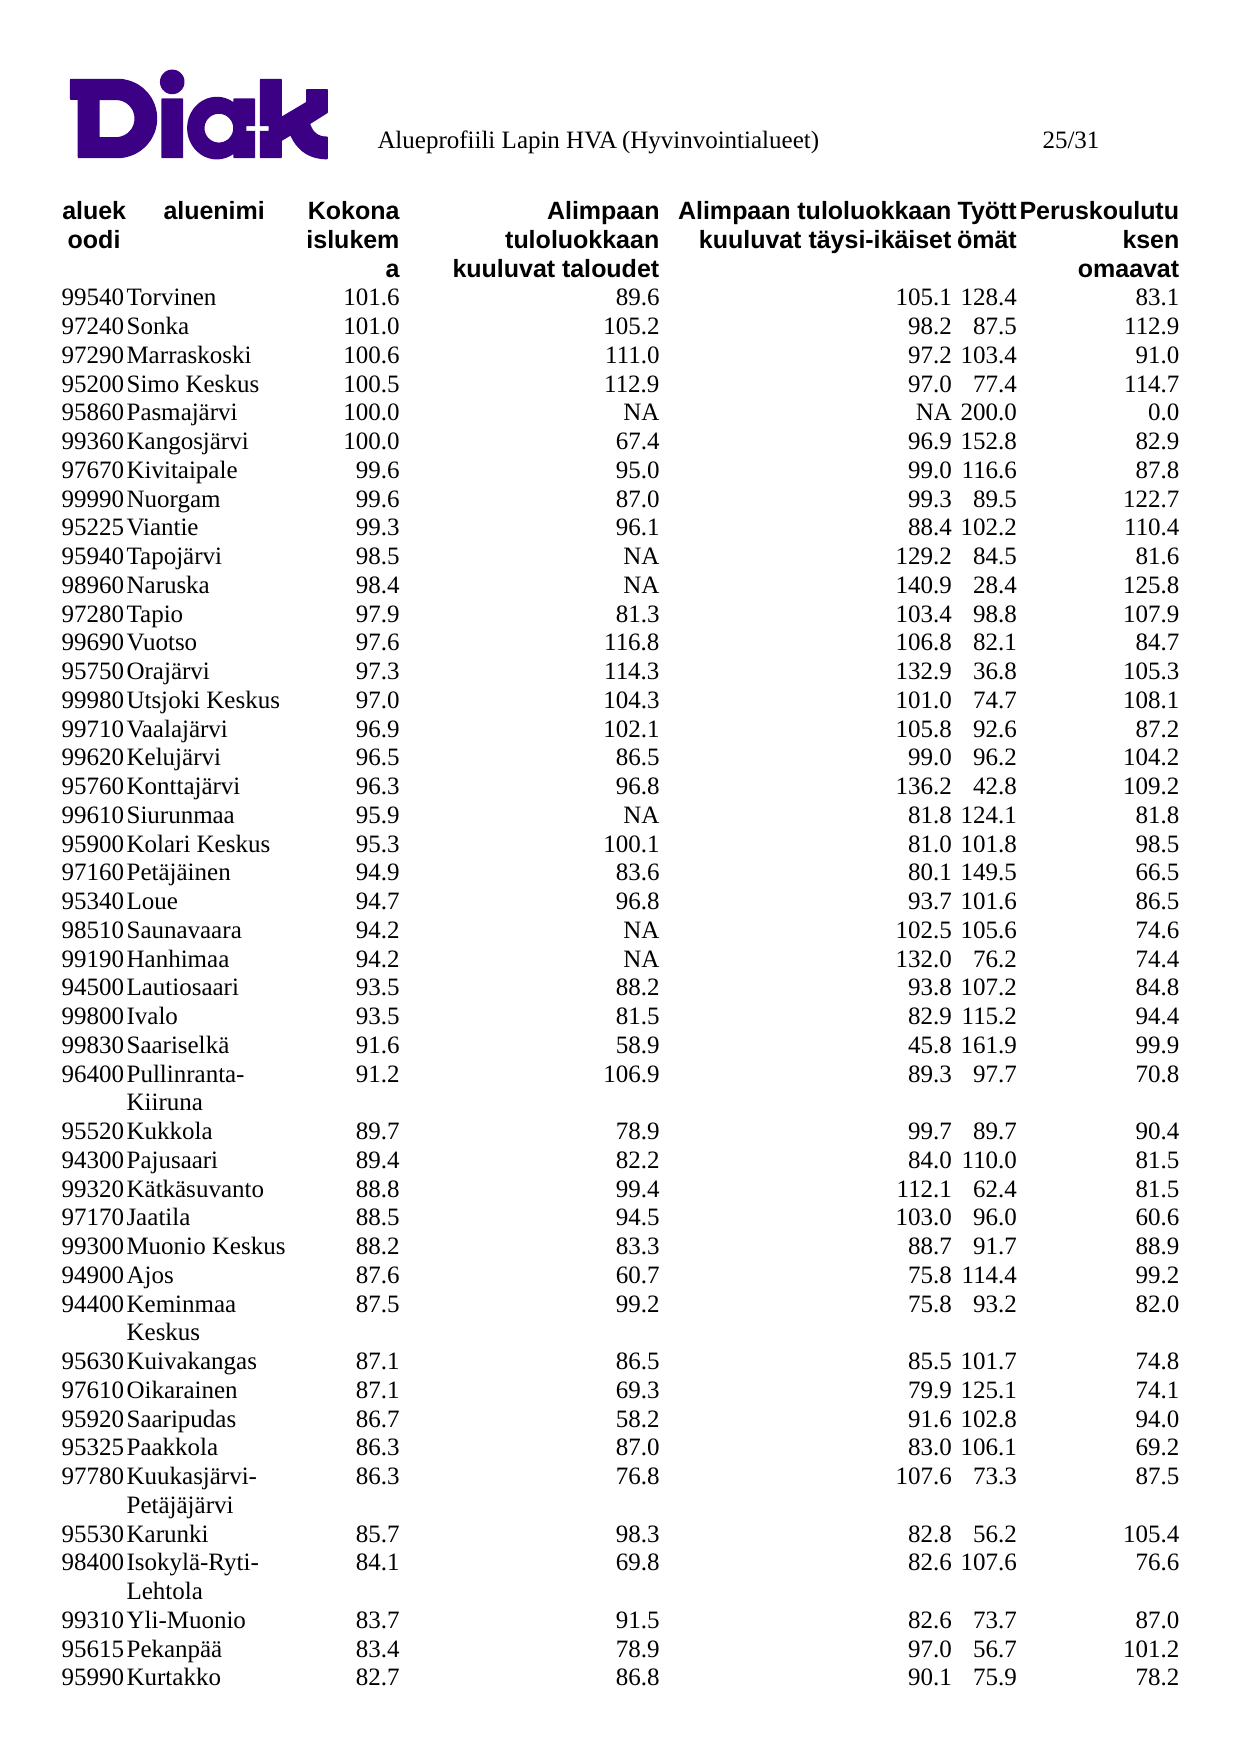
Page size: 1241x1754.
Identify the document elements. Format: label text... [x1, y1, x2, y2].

table_cell Tapio [126, 599, 302, 627]
table_cell 93.2 [952, 1289, 1017, 1346]
table_cell 81.5 [1017, 1145, 1179, 1174]
table_cell 88.9 [1017, 1231, 1179, 1260]
table_cell 86.5 [399, 743, 659, 771]
table_cell NA [399, 541, 659, 570]
table_cell 87.6 [302, 1260, 399, 1289]
table_cell 91.5 [399, 1605, 659, 1634]
table_cell NA [659, 398, 952, 426]
table_cell 95860 [61, 398, 126, 426]
table_cell Pajusaari [126, 1145, 302, 1174]
table_cell 95325 [61, 1433, 126, 1461]
table_cell 86.3 [302, 1433, 399, 1461]
table_cell 98.4 [302, 570, 399, 599]
table_cell 100.0 [302, 398, 399, 426]
table_cell 99610 [61, 800, 126, 829]
table_cell Torvinen [126, 283, 302, 311]
table_cell Simo Keskus [126, 369, 302, 397]
table_cell 94.2 [302, 944, 399, 972]
table_cell 97240 [61, 311, 126, 340]
table_cell 87.5 [952, 311, 1017, 340]
table_cell 91.0 [1017, 340, 1179, 369]
table_cell 95340 [61, 886, 126, 915]
table_cell 87.2 [1017, 714, 1179, 742]
table_cell 42.8 [952, 771, 1017, 800]
table_cell 102.8 [952, 1404, 1017, 1432]
table_cell 97610 [61, 1375, 126, 1404]
table_cell 97670 [61, 455, 126, 484]
table_cell 82.0 [1017, 1289, 1179, 1346]
table_cell 107.9 [1017, 599, 1179, 627]
table_cell 108.1 [1017, 685, 1179, 714]
table_header Alimpaan tuloluokkaan kuuluvat täysi-ikäiset [659, 196, 952, 282]
table_cell 76.8 [399, 1461, 659, 1519]
table_cell 112.1 [659, 1174, 952, 1202]
table_cell 99990 [61, 484, 126, 512]
table_cell 36.8 [952, 656, 1017, 685]
table_cell 78.2 [1017, 1663, 1179, 1691]
table_cell 99690 [61, 628, 126, 656]
table_cell 66.5 [1017, 858, 1179, 886]
table_cell NA [399, 570, 659, 599]
table_cell 103.0 [659, 1203, 952, 1231]
table_cell 84.1 [302, 1548, 399, 1605]
table_cell 98510 [61, 915, 126, 944]
table_cell 74.1 [1017, 1375, 1179, 1404]
table_cell 99800 [61, 1001, 126, 1030]
table_cell 84.0 [659, 1145, 952, 1174]
table_cell 107.6 [952, 1548, 1017, 1605]
table_cell 115.2 [952, 1001, 1017, 1030]
table_cell 87.1 [302, 1346, 399, 1375]
table_cell 83.1 [1017, 283, 1179, 311]
table_cell 83.3 [399, 1231, 659, 1260]
table_cell 101.7 [952, 1346, 1017, 1375]
table_cell 105.2 [399, 311, 659, 340]
table_cell 90.4 [1017, 1116, 1179, 1145]
table_cell 95920 [61, 1404, 126, 1432]
table_cell 96.8 [399, 886, 659, 915]
table_cell 99360 [61, 426, 126, 455]
table_cell 102.5 [659, 915, 952, 944]
table_cell 99.6 [302, 484, 399, 512]
table_cell 91.2 [302, 1059, 399, 1116]
table_cell Isokylä-Ryti-Lehtola [126, 1548, 302, 1605]
table_cell 96.9 [302, 714, 399, 742]
table_cell 95615 [61, 1634, 126, 1662]
table_cell 99.3 [302, 513, 399, 541]
table_cell 96.0 [952, 1203, 1017, 1231]
table_cell 106.9 [399, 1059, 659, 1116]
table_cell Vuotso [126, 628, 302, 656]
table_cell 94.0 [1017, 1404, 1179, 1432]
table_cell 95.3 [302, 829, 399, 857]
table_cell 96.5 [302, 743, 399, 771]
table_cell Tapojärvi [126, 541, 302, 570]
table_cell 99320 [61, 1174, 126, 1202]
table_cell Kukkola [126, 1116, 302, 1145]
table_cell Paakkola [126, 1433, 302, 1461]
table_cell 84.5 [952, 541, 1017, 570]
table_cell Kelujärvi [126, 743, 302, 771]
table_cell 105.6 [952, 915, 1017, 944]
table_cell 83.0 [659, 1433, 952, 1461]
table_cell 97.0 [302, 685, 399, 714]
table_cell Pullinranta-Kiiruna [126, 1059, 302, 1116]
table_cell Oikarainen [126, 1375, 302, 1404]
table_cell 132.9 [659, 656, 952, 685]
table_cell 93.5 [302, 973, 399, 1001]
table_header aluenimi [126, 196, 302, 282]
table_cell 87.0 [1017, 1605, 1179, 1634]
table_header Peruskoulutuksen omaavat [1017, 196, 1179, 282]
table_cell 97.6 [302, 628, 399, 656]
table_cell 89.4 [302, 1145, 399, 1174]
table_cell 77.4 [952, 369, 1017, 397]
table_cell 88.2 [302, 1231, 399, 1260]
table_cell 99.0 [659, 743, 952, 771]
table_cell 58.2 [399, 1404, 659, 1432]
table_cell 132.0 [659, 944, 952, 972]
table_cell 96.2 [952, 743, 1017, 771]
table_cell 161.9 [952, 1030, 1017, 1059]
table_cell 89.6 [399, 283, 659, 311]
table_cell 74.8 [1017, 1346, 1179, 1375]
table_cell 87.8 [1017, 455, 1179, 484]
table_cell Vaalajärvi [126, 714, 302, 742]
table_cell 112.9 [1017, 311, 1179, 340]
table_cell 92.6 [952, 714, 1017, 742]
table_cell 97280 [61, 599, 126, 627]
table_cell 74.4 [1017, 944, 1179, 972]
table_cell 107.6 [659, 1461, 952, 1519]
table_cell Marraskoski [126, 340, 302, 369]
table_cell Petäjäinen [126, 858, 302, 886]
table_cell 97.0 [659, 369, 952, 397]
table_cell 99.0 [659, 455, 952, 484]
table_cell 105.8 [659, 714, 952, 742]
table_cell Kivitaipale [126, 455, 302, 484]
table_cell 95.0 [399, 455, 659, 484]
table_cell 69.2 [1017, 1433, 1179, 1461]
table_cell 91.7 [952, 1231, 1017, 1260]
table_cell 98.5 [1017, 829, 1179, 857]
table_cell 86.5 [399, 1346, 659, 1375]
table_cell Orajärvi [126, 656, 302, 685]
table_cell Kuivakangas [126, 1346, 302, 1375]
table_cell 95760 [61, 771, 126, 800]
table_cell 99.2 [1017, 1260, 1179, 1289]
table_cell 81.8 [659, 800, 952, 829]
table_cell 81.8 [1017, 800, 1179, 829]
table_cell Ivalo [126, 1001, 302, 1030]
table_cell 82.9 [1017, 426, 1179, 455]
table_cell 98.2 [659, 311, 952, 340]
table_cell 99.7 [659, 1116, 952, 1145]
table_cell 94.4 [1017, 1001, 1179, 1030]
table_cell 99310 [61, 1605, 126, 1634]
table_cell 105.4 [1017, 1519, 1179, 1547]
table_cell 97170 [61, 1203, 126, 1231]
table_cell NA [399, 915, 659, 944]
table_cell 60.6 [1017, 1203, 1179, 1231]
table_cell 94.2 [302, 915, 399, 944]
table_cell 97.7 [952, 1059, 1017, 1116]
table_cell NA [399, 944, 659, 972]
table_cell 98400 [61, 1548, 126, 1605]
table_cell 129.2 [659, 541, 952, 570]
table_cell 110.0 [952, 1145, 1017, 1174]
table_cell 105.3 [1017, 656, 1179, 685]
table_cell 67.4 [399, 426, 659, 455]
table_cell 95630 [61, 1346, 126, 1375]
table_cell Muonio Keskus [126, 1231, 302, 1260]
table_cell 81.5 [1017, 1174, 1179, 1202]
table_cell 89.3 [659, 1059, 952, 1116]
table_cell 91.6 [302, 1030, 399, 1059]
table_cell 93.7 [659, 886, 952, 915]
table_cell 81.5 [399, 1001, 659, 1030]
table_cell 88.8 [302, 1174, 399, 1202]
table_header Alimpaan tuloluokkaan kuuluvat taloudet [399, 196, 659, 282]
table_cell 81.6 [1017, 541, 1179, 570]
table_cell 103.4 [952, 340, 1017, 369]
table_cell Kuukasjärvi-Petäjäjärvi [126, 1461, 302, 1519]
table_cell 80.1 [659, 858, 952, 886]
table_cell 95225 [61, 513, 126, 541]
table_cell 109.2 [1017, 771, 1179, 800]
table_cell 101.0 [302, 311, 399, 340]
table_cell 87.0 [399, 484, 659, 512]
table_cell 104.2 [1017, 743, 1179, 771]
table_cell 96.8 [399, 771, 659, 800]
table_cell 97160 [61, 858, 126, 886]
table_cell 122.7 [1017, 484, 1179, 512]
table_cell 93.5 [302, 1001, 399, 1030]
table_cell 97.9 [302, 599, 399, 627]
table_cell 82.8 [659, 1519, 952, 1547]
table_cell 99980 [61, 685, 126, 714]
table_cell 81.3 [399, 599, 659, 627]
table_cell 95900 [61, 829, 126, 857]
table_cell 87.1 [302, 1375, 399, 1404]
table_cell Saariselkä [126, 1030, 302, 1059]
table_cell 88.5 [302, 1203, 399, 1231]
table_cell 69.3 [399, 1375, 659, 1404]
table_cell 97780 [61, 1461, 126, 1519]
table_cell 73.7 [952, 1605, 1017, 1634]
table_cell 114.3 [399, 656, 659, 685]
table_cell 100.0 [302, 426, 399, 455]
table_cell 93.8 [659, 973, 952, 1001]
table_cell 200.0 [952, 398, 1017, 426]
table_cell 85.5 [659, 1346, 952, 1375]
table_cell Kolari Keskus [126, 829, 302, 857]
table_cell 101.2 [1017, 1634, 1179, 1662]
table_cell 94400 [61, 1289, 126, 1346]
table_cell 75.9 [952, 1663, 1017, 1691]
table_cell Naruska [126, 570, 302, 599]
table_cell 97.3 [302, 656, 399, 685]
table_cell 101.8 [952, 829, 1017, 857]
table_cell 99.6 [302, 455, 399, 484]
table_cell 97.0 [659, 1634, 952, 1662]
table_cell 86.7 [302, 1404, 399, 1432]
table_cell Nuorgam [126, 484, 302, 512]
table_cell 101.6 [952, 886, 1017, 915]
table_cell 114.7 [1017, 369, 1179, 397]
table_cell 149.5 [952, 858, 1017, 886]
table_cell Siurunmaa [126, 800, 302, 829]
table_cell 98960 [61, 570, 126, 599]
table_cell 102.1 [399, 714, 659, 742]
table_cell 116.6 [952, 455, 1017, 484]
table_cell 106.8 [659, 628, 952, 656]
table_cell 103.4 [659, 599, 952, 627]
table_cell 100.6 [302, 340, 399, 369]
table_cell 62.4 [952, 1174, 1017, 1202]
table_cell Sonka [126, 311, 302, 340]
table_cell 99190 [61, 944, 126, 972]
table_cell 87.5 [302, 1289, 399, 1346]
table_cell 112.9 [399, 369, 659, 397]
table_cell 75.8 [659, 1289, 952, 1346]
table_cell 98.8 [952, 599, 1017, 627]
table_cell 96.9 [659, 426, 952, 455]
table_cell 86.8 [399, 1663, 659, 1691]
table_cell 79.9 [659, 1375, 952, 1404]
table_cell 78.9 [399, 1634, 659, 1662]
table_cell Loue [126, 886, 302, 915]
table_cell 96.1 [399, 513, 659, 541]
table_cell 107.2 [952, 973, 1017, 1001]
table_cell 94.7 [302, 886, 399, 915]
table_cell 86.3 [302, 1461, 399, 1519]
table_cell 74.6 [1017, 915, 1179, 944]
table_cell 56.7 [952, 1634, 1017, 1662]
table_cell 82.6 [659, 1548, 952, 1605]
table_cell 45.8 [659, 1030, 952, 1059]
table_cell 89.7 [302, 1116, 399, 1145]
table_cell 99830 [61, 1030, 126, 1059]
table_cell Kurtakko [126, 1663, 302, 1691]
table_cell Kangosjärvi [126, 426, 302, 455]
table_cell 95750 [61, 656, 126, 685]
table_cell 82.2 [399, 1145, 659, 1174]
table_cell 104.3 [399, 685, 659, 714]
table_cell 106.1 [952, 1433, 1017, 1461]
table_cell 81.0 [659, 829, 952, 857]
table_cell 128.4 [952, 283, 1017, 311]
table_cell 76.2 [952, 944, 1017, 972]
table_cell 89.5 [952, 484, 1017, 512]
table_cell 96400 [61, 1059, 126, 1116]
table_cell 125.1 [952, 1375, 1017, 1404]
table_cell 99.9 [1017, 1030, 1179, 1059]
table_cell Kätkäsuvanto [126, 1174, 302, 1202]
table_cell 99.4 [399, 1174, 659, 1202]
table_cell 97290 [61, 340, 126, 369]
table_cell Jaatila [126, 1203, 302, 1231]
table_cell 82.7 [302, 1663, 399, 1691]
table_cell 88.4 [659, 513, 952, 541]
table_cell 97.2 [659, 340, 952, 369]
table_cell NA [399, 800, 659, 829]
table_cell 114.4 [952, 1260, 1017, 1289]
table_cell 73.3 [952, 1461, 1017, 1519]
table_cell 94300 [61, 1145, 126, 1174]
table_cell 99300 [61, 1231, 126, 1260]
table_cell 98.3 [399, 1519, 659, 1547]
table_cell 84.7 [1017, 628, 1179, 656]
table_cell 95990 [61, 1663, 126, 1691]
table_cell Lautiosaari [126, 973, 302, 1001]
table_cell 83.6 [399, 858, 659, 886]
table_cell 94900 [61, 1260, 126, 1289]
table_cell 85.7 [302, 1519, 399, 1547]
table_cell 95940 [61, 541, 126, 570]
table_cell 94.9 [302, 858, 399, 886]
table_cell 95200 [61, 369, 126, 397]
table_cell Karunki [126, 1519, 302, 1547]
table_cell 94500 [61, 973, 126, 1001]
table_cell 76.6 [1017, 1548, 1179, 1605]
table_cell Pasmajärvi [126, 398, 302, 426]
table_cell Konttajärvi [126, 771, 302, 800]
table_cell 99710 [61, 714, 126, 742]
table_cell 56.2 [952, 1519, 1017, 1547]
table_cell 28.4 [952, 570, 1017, 599]
table_cell Ajos [126, 1260, 302, 1289]
table_cell 91.6 [659, 1404, 952, 1432]
table_cell 82.9 [659, 1001, 952, 1030]
table_cell 83.7 [302, 1605, 399, 1634]
table_cell 95520 [61, 1116, 126, 1145]
table_cell 87.5 [1017, 1461, 1179, 1519]
table_cell 70.8 [1017, 1059, 1179, 1116]
table_cell Yli-Muonio [126, 1605, 302, 1634]
table_cell Viantie [126, 513, 302, 541]
table_cell 88.2 [399, 973, 659, 1001]
table_cell Pekanpää [126, 1634, 302, 1662]
table_cell 101.6 [302, 283, 399, 311]
table_cell Utsjoki Keskus [126, 685, 302, 714]
table_cell 99.3 [659, 484, 952, 512]
table_cell Saaripudas [126, 1404, 302, 1432]
table_cell Saunavaara [126, 915, 302, 944]
table_cell 94.5 [399, 1203, 659, 1231]
table_cell 100.5 [302, 369, 399, 397]
table_cell 125.8 [1017, 570, 1179, 599]
table_cell 0.0 [1017, 398, 1179, 426]
table_cell 99.2 [399, 1289, 659, 1346]
table_cell Keminmaa Keskus [126, 1289, 302, 1346]
table_cell 95.9 [302, 800, 399, 829]
table_cell 82.6 [659, 1605, 952, 1634]
table_cell 75.8 [659, 1260, 952, 1289]
table_cell 60.7 [399, 1260, 659, 1289]
table_cell 88.7 [659, 1231, 952, 1260]
table_cell 102.2 [952, 513, 1017, 541]
table_cell 96.3 [302, 771, 399, 800]
table_cell 105.1 [659, 283, 952, 311]
table_cell 87.0 [399, 1433, 659, 1461]
table_cell 78.9 [399, 1116, 659, 1145]
table_cell 98.5 [302, 541, 399, 570]
table_header aluekoodi [61, 196, 126, 282]
table_header Työttömät [952, 196, 1017, 282]
table_cell 99540 [61, 283, 126, 311]
table_cell 89.7 [952, 1116, 1017, 1145]
table_cell 99620 [61, 743, 126, 771]
table_cell 101.0 [659, 685, 952, 714]
table_cell 111.0 [399, 340, 659, 369]
table_cell 58.9 [399, 1030, 659, 1059]
table_cell 84.8 [1017, 973, 1179, 1001]
table_header Kokonaislukema [302, 196, 399, 282]
table_cell 95530 [61, 1519, 126, 1547]
table_cell 82.1 [952, 628, 1017, 656]
table_cell NA [399, 398, 659, 426]
table_cell 83.4 [302, 1634, 399, 1662]
table_cell 116.8 [399, 628, 659, 656]
table_cell 74.7 [952, 685, 1017, 714]
table_cell 69.8 [399, 1548, 659, 1605]
table_cell 124.1 [952, 800, 1017, 829]
table_cell 110.4 [1017, 513, 1179, 541]
table_cell 90.1 [659, 1663, 952, 1691]
table_cell 86.5 [1017, 886, 1179, 915]
table_cell Hanhimaa [126, 944, 302, 972]
table_cell 152.8 [952, 426, 1017, 455]
table_cell 100.1 [399, 829, 659, 857]
table_cell 140.9 [659, 570, 952, 599]
table_cell 136.2 [659, 771, 952, 800]
